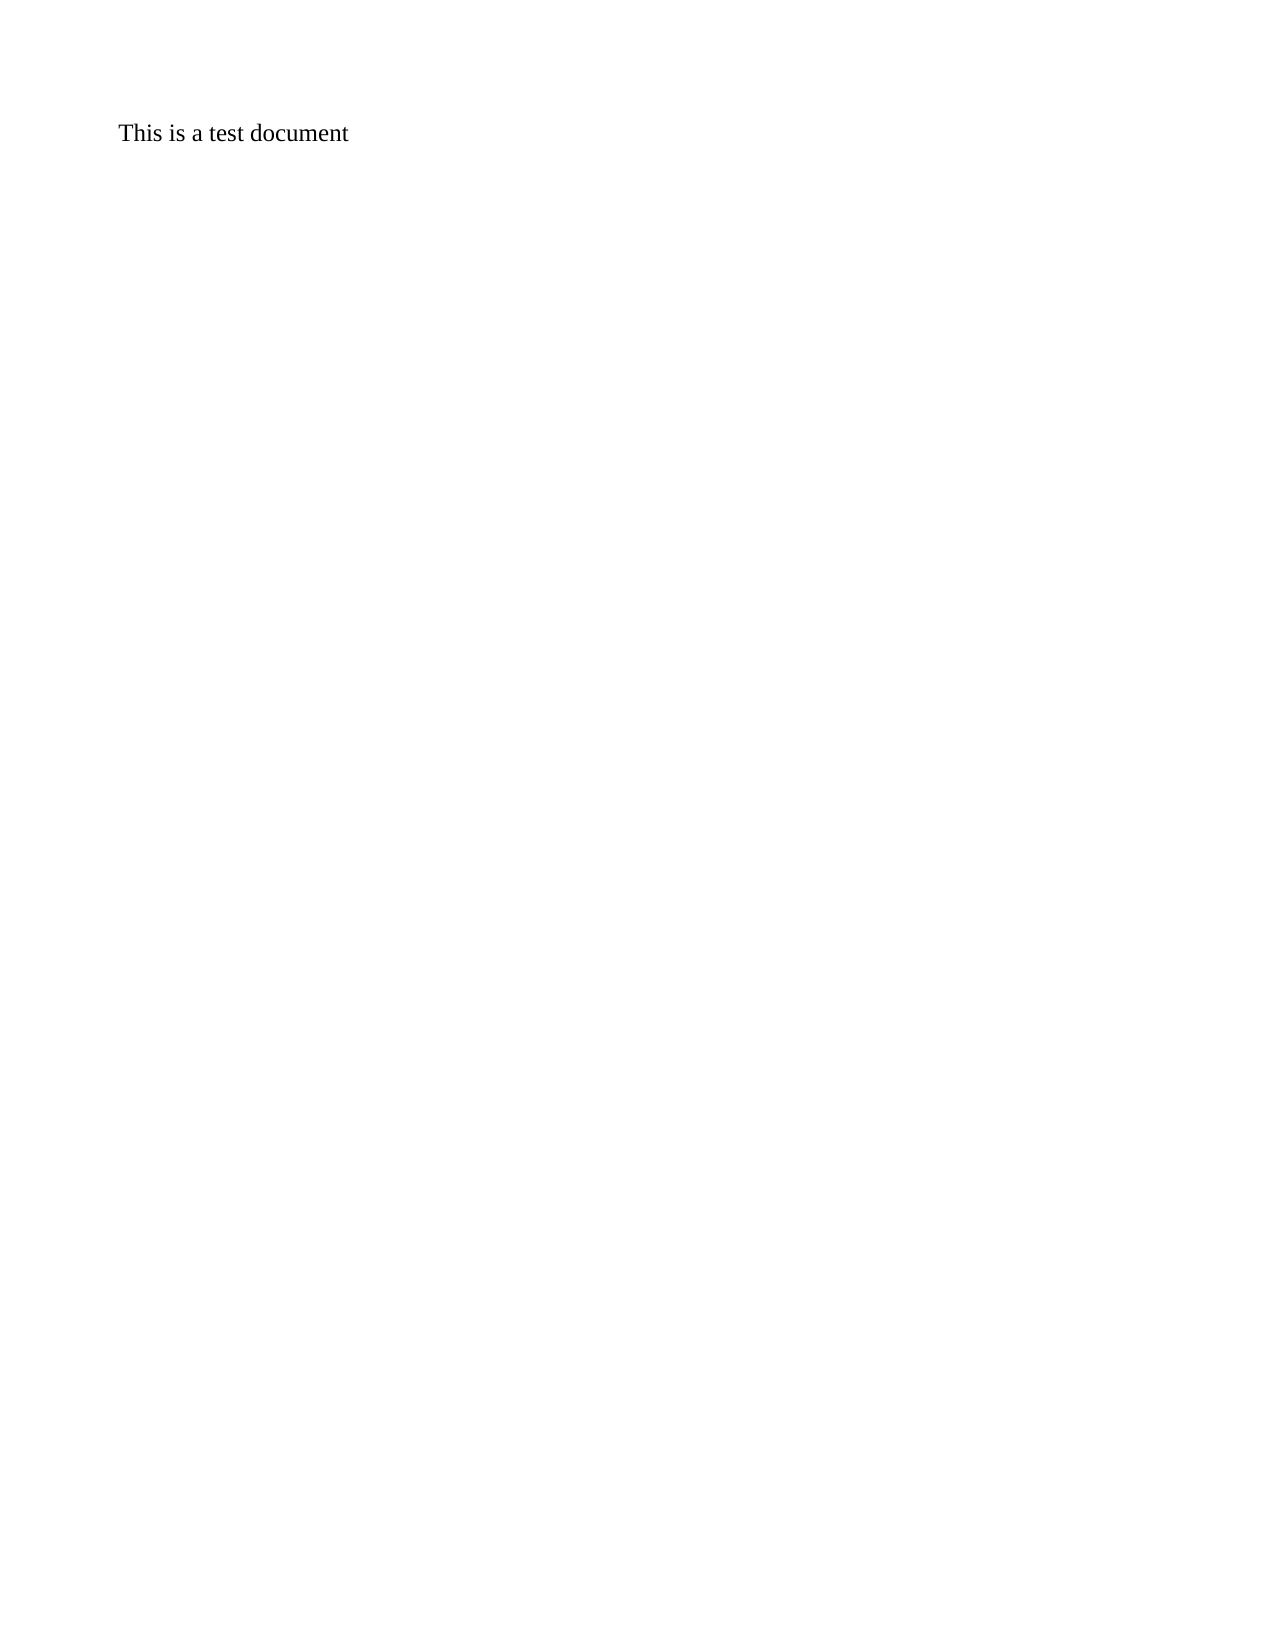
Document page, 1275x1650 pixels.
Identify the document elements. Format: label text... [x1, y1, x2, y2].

text This is a test document [118, 118, 1157, 147]
